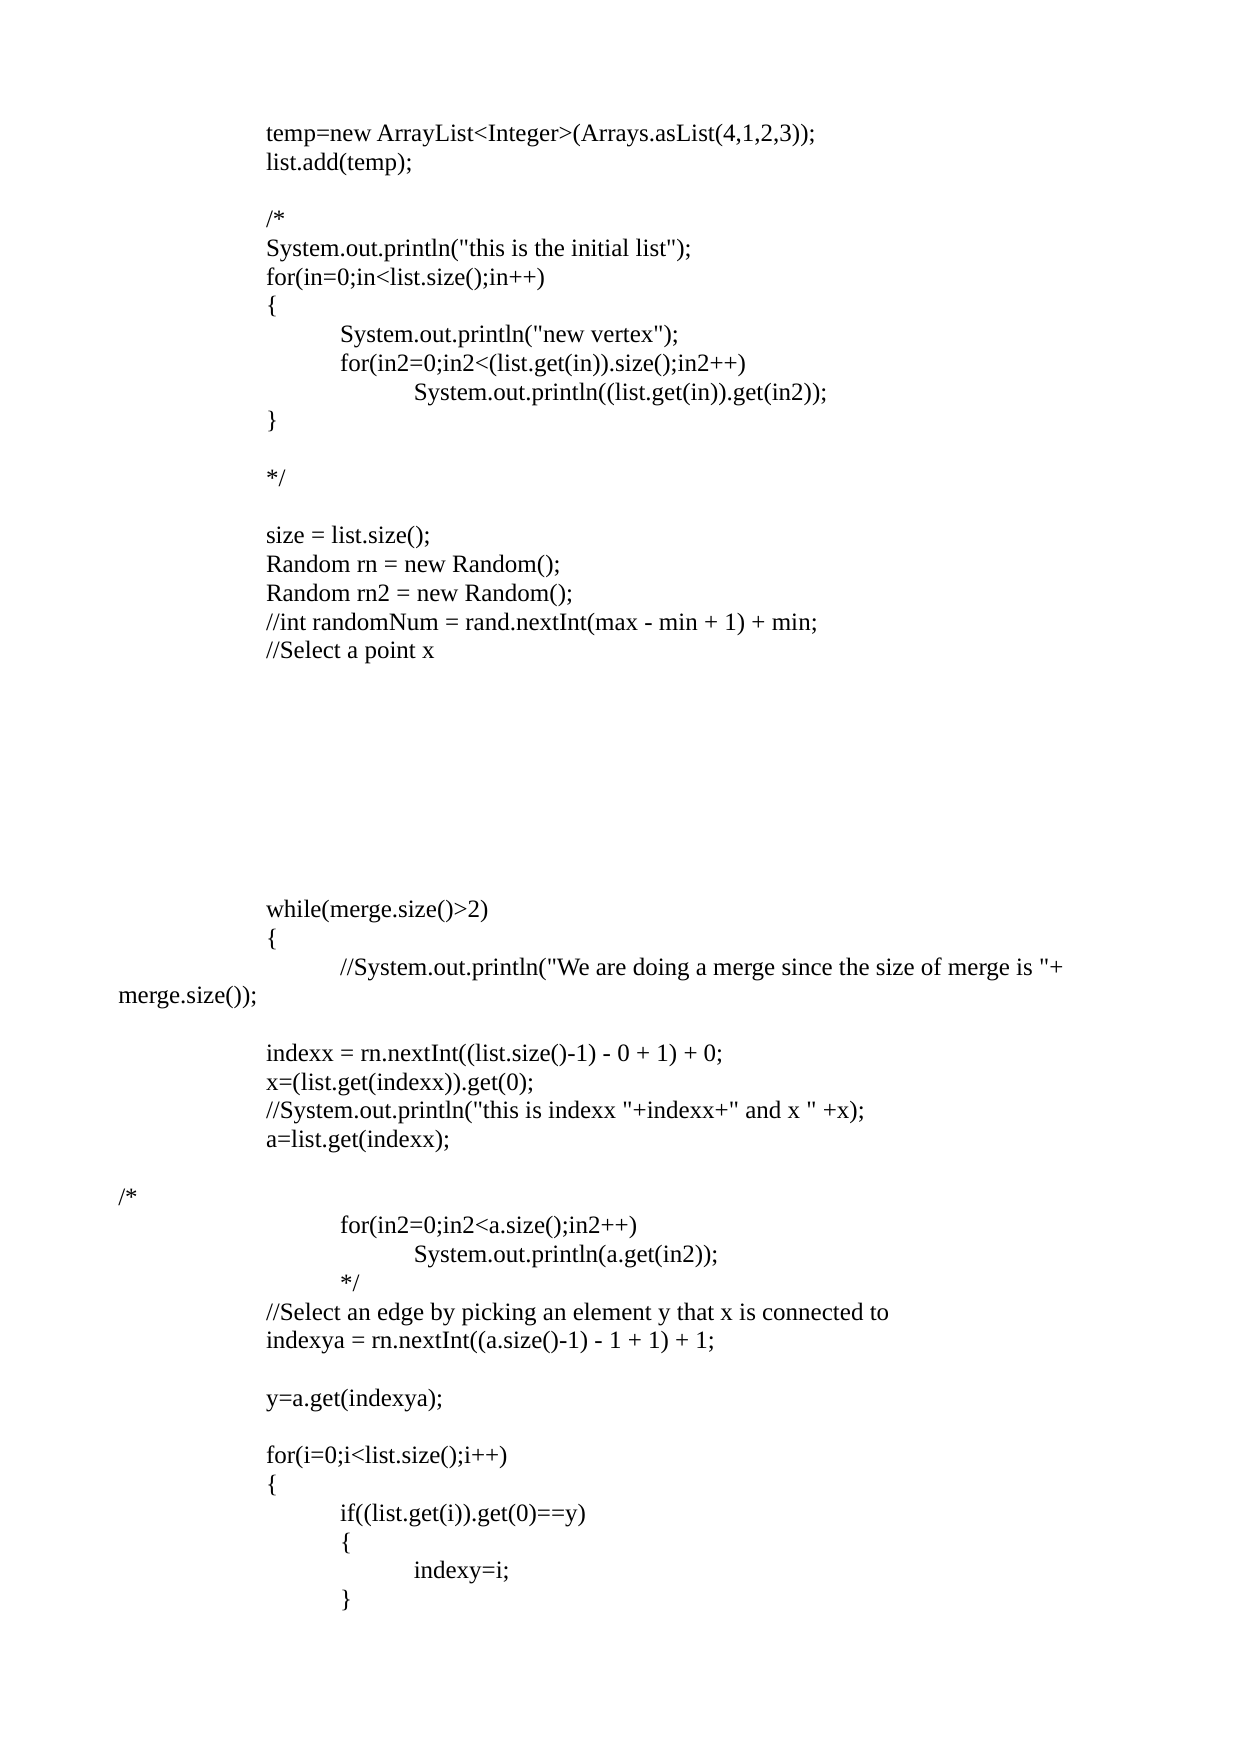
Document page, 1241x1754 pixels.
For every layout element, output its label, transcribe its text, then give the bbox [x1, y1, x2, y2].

text for(in=0;in<list.size();in++) [118, 262, 1122, 291]
text { [118, 1527, 1122, 1556]
text indexy=i; [118, 1556, 1122, 1584]
text y=a.get(indexya); [118, 1383, 1122, 1412]
text a=list.get(indexx); [118, 1124, 1122, 1153]
text System.out.println("this is the initial list"); [118, 233, 1122, 262]
text { [118, 291, 1122, 319]
text if((list.get(i)).get(0)==y) [118, 1498, 1122, 1527]
text //System.out.println("this is indexx "+indexx+" and x " +x); [118, 1096, 1122, 1124]
text while(merge.size()>2) [118, 894, 1122, 923]
text indexx = rn.nextInt((list.size()-1) - 0 + 1) + 0; [118, 1038, 1122, 1067]
text */ [118, 463, 1122, 492]
text indexya = rn.nextInt((a.size()-1) - 1 + 1) + 1; [118, 1326, 1122, 1354]
text { [118, 1469, 1122, 1498]
text //int randomNum = rand.nextInt(max - min + 1) + min; [118, 607, 1122, 636]
text */ [118, 1268, 1122, 1297]
text { [118, 923, 1122, 952]
text /* [118, 1182, 1122, 1211]
text temp=new ArrayList<Integer>(Arrays.asList(4,1,2,3)); [118, 118, 1122, 147]
text //System.out.println("We are doing a merge since the size of merge is "+ merge.size()); [118, 952, 1122, 1009]
text list.add(temp); [118, 147, 1122, 176]
text Random rn = new Random(); [118, 549, 1122, 578]
text //Select an edge by picking an element y that x is connected to [118, 1297, 1122, 1326]
text for(i=0;i<list.size();i++) [118, 1441, 1122, 1469]
text x=(list.get(indexx)).get(0); [118, 1067, 1122, 1096]
text size = list.size(); [118, 521, 1122, 549]
text //Select a point x [118, 636, 1122, 664]
text } [118, 406, 1122, 434]
text Random rn2 = new Random(); [118, 578, 1122, 607]
text System.out.println((list.get(in)).get(in2)); [118, 377, 1122, 406]
text System.out.println("new vertex"); [118, 319, 1122, 348]
text /* [118, 204, 1122, 233]
text System.out.println(a.get(in2)); [118, 1239, 1122, 1268]
text } [118, 1584, 1122, 1613]
text for(in2=0;in2<a.size();in2++) [118, 1211, 1122, 1239]
text for(in2=0;in2<(list.get(in)).size();in2++) [118, 348, 1122, 377]
